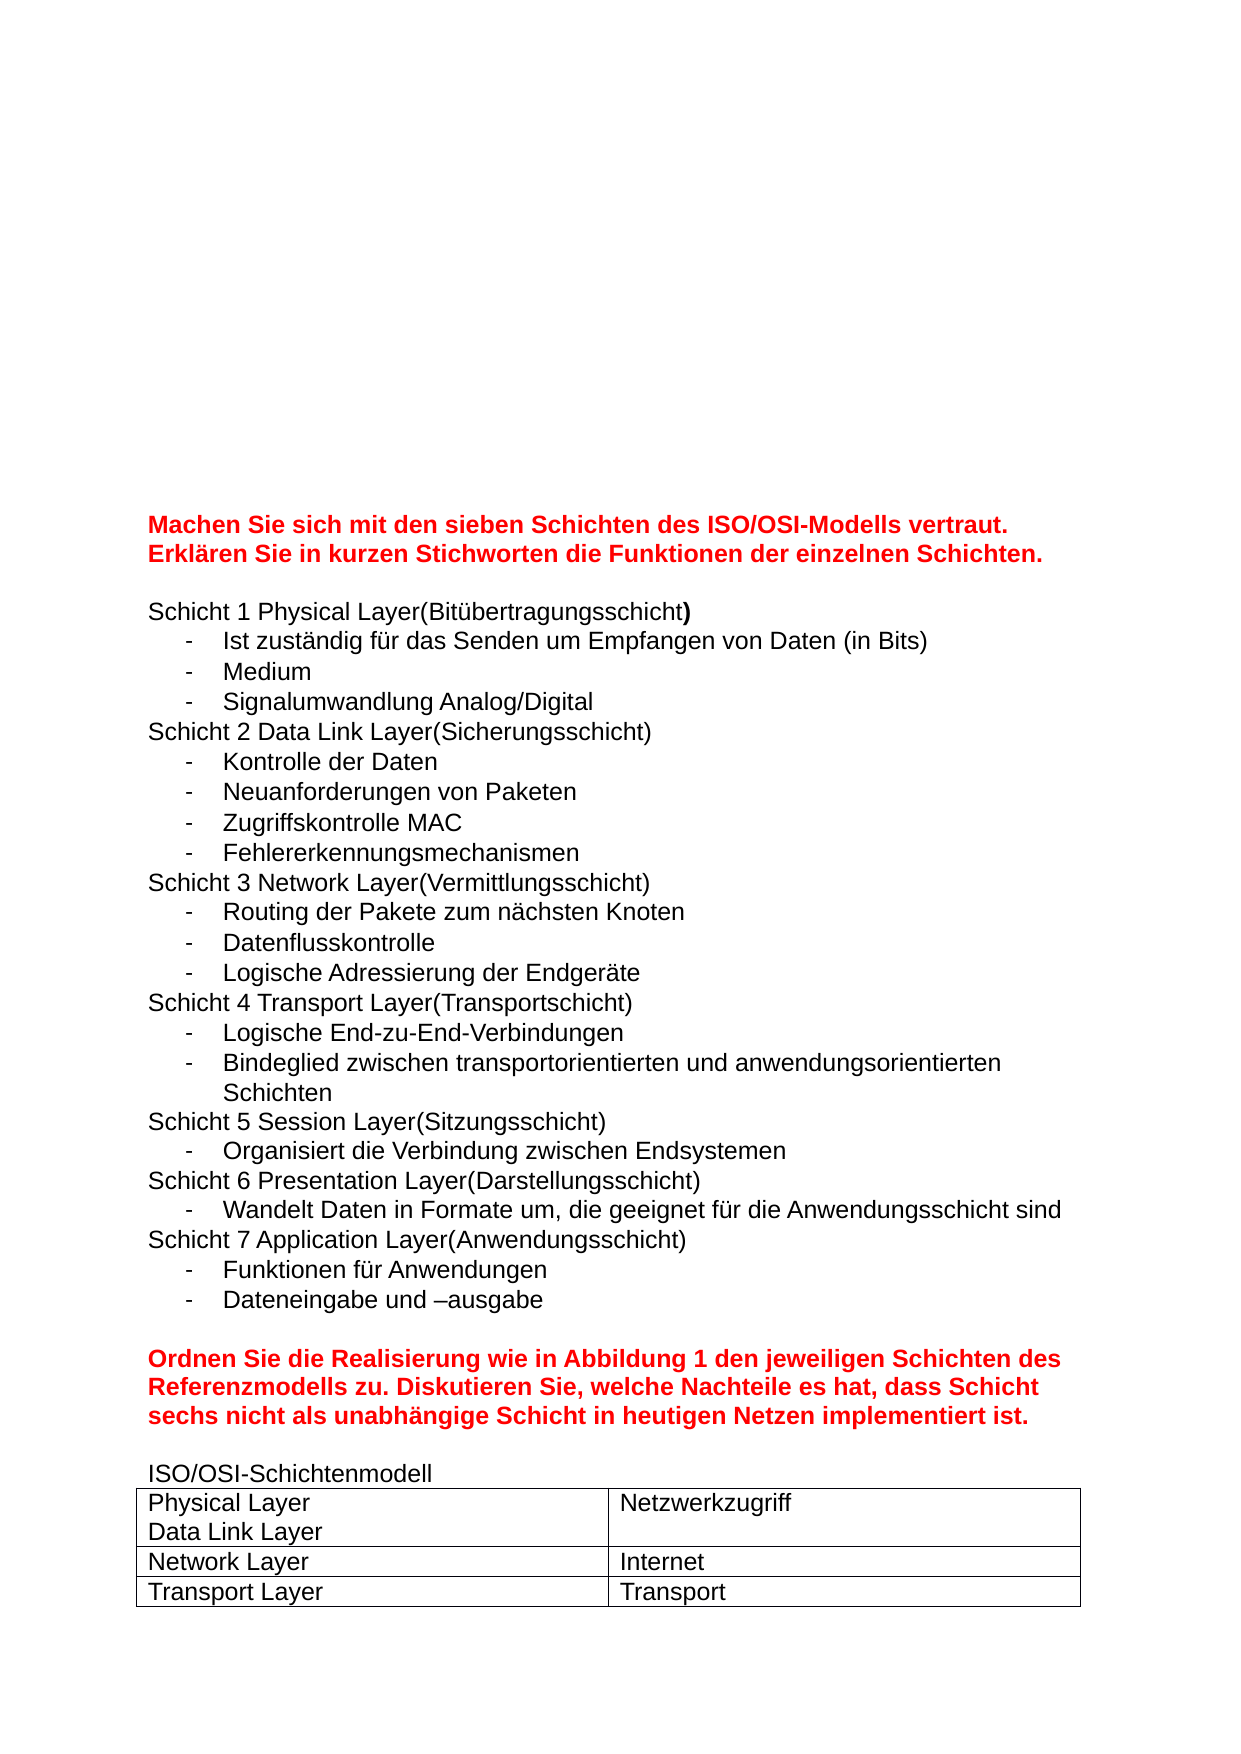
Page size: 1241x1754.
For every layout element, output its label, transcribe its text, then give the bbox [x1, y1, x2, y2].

text Schicht 1 Physical Layer(Bitübertragungsschicht) [148, 597, 1093, 625]
list Funktionen für Anwendungen [185, 1254, 1093, 1284]
list Organisiert die Verbindung zwischen Endsystemen [185, 1135, 1093, 1166]
list Datenflusskontrolle [185, 927, 1093, 957]
list Fehlererkennungsmechanismen [185, 837, 1093, 868]
list Kontrolle der Daten [185, 746, 1093, 776]
list Signalumwandlung Analog/Digital [185, 686, 1093, 717]
table_cell Transport Layer [137, 1577, 608, 1606]
list Logische End-zu-End-Verbindungen [185, 1017, 1093, 1047]
text Ordnen Sie die Realisierung wie in Abbildung 1 den jeweiligen Schichten des Referenzmodells zu. Diskutieren Sie, welche Nachteile es hat, dass Schicht sechs nicht als unabhängige Schicht in heutigen Netzen implementiert ist. [148, 1344, 1093, 1430]
table_header ISO/OSI-Schichtenmodell [136, 1459, 608, 1487]
list Ist zuständig für das Senden um Empfangen von Daten (in Bits) [185, 625, 1093, 656]
list Wandelt Daten in Formate um, die geeignet für die Anwendungsschicht sind [185, 1194, 1093, 1225]
list Routing der Pakete zum nächsten Knoten [185, 896, 1093, 927]
list Zugriffskontrolle MAC [185, 807, 1093, 837]
text Machen Sie sich mit den sieben Schichten des ISO/OSI-Modells vertraut. Erklären Sie in kurzen Stichworten die Funktionen der einzelnen Schichten. [148, 510, 1093, 568]
table_cell Network Layer [137, 1547, 608, 1576]
list Neuanforderungen von Paketen [185, 776, 1093, 807]
list Medium [185, 656, 1093, 686]
table_cell Physical Layer Data Link Layer [137, 1489, 608, 1546]
text Schicht 5 Session Layer(Sitzungsschicht) [148, 1107, 1093, 1135]
table_cell Internet [609, 1547, 1080, 1576]
text Schicht 7 Application Layer(Anwendungsschicht) [148, 1225, 1093, 1254]
list Bindeglied zwischen transportorientierten und anwendungsorientierten Schichten [185, 1047, 1093, 1107]
list Logische Adressierung der Endgeräte [185, 957, 1093, 988]
table_cell Transport [609, 1577, 1080, 1606]
text Schicht 6 Presentation Layer(Darstellungsschicht) [148, 1166, 1093, 1194]
text Schicht 3 Network Layer(Vermittlungsschicht) [148, 868, 1093, 896]
list Dateneingabe und –ausgabe [185, 1284, 1093, 1315]
text Schicht 2 Data Link Layer(Sicherungsschicht) [148, 717, 1093, 746]
table_cell Netzwerkzugriff [609, 1489, 1080, 1546]
table_header [608, 1459, 1080, 1487]
text Schicht 4 Transport Layer(Transportschicht) [148, 988, 1093, 1017]
